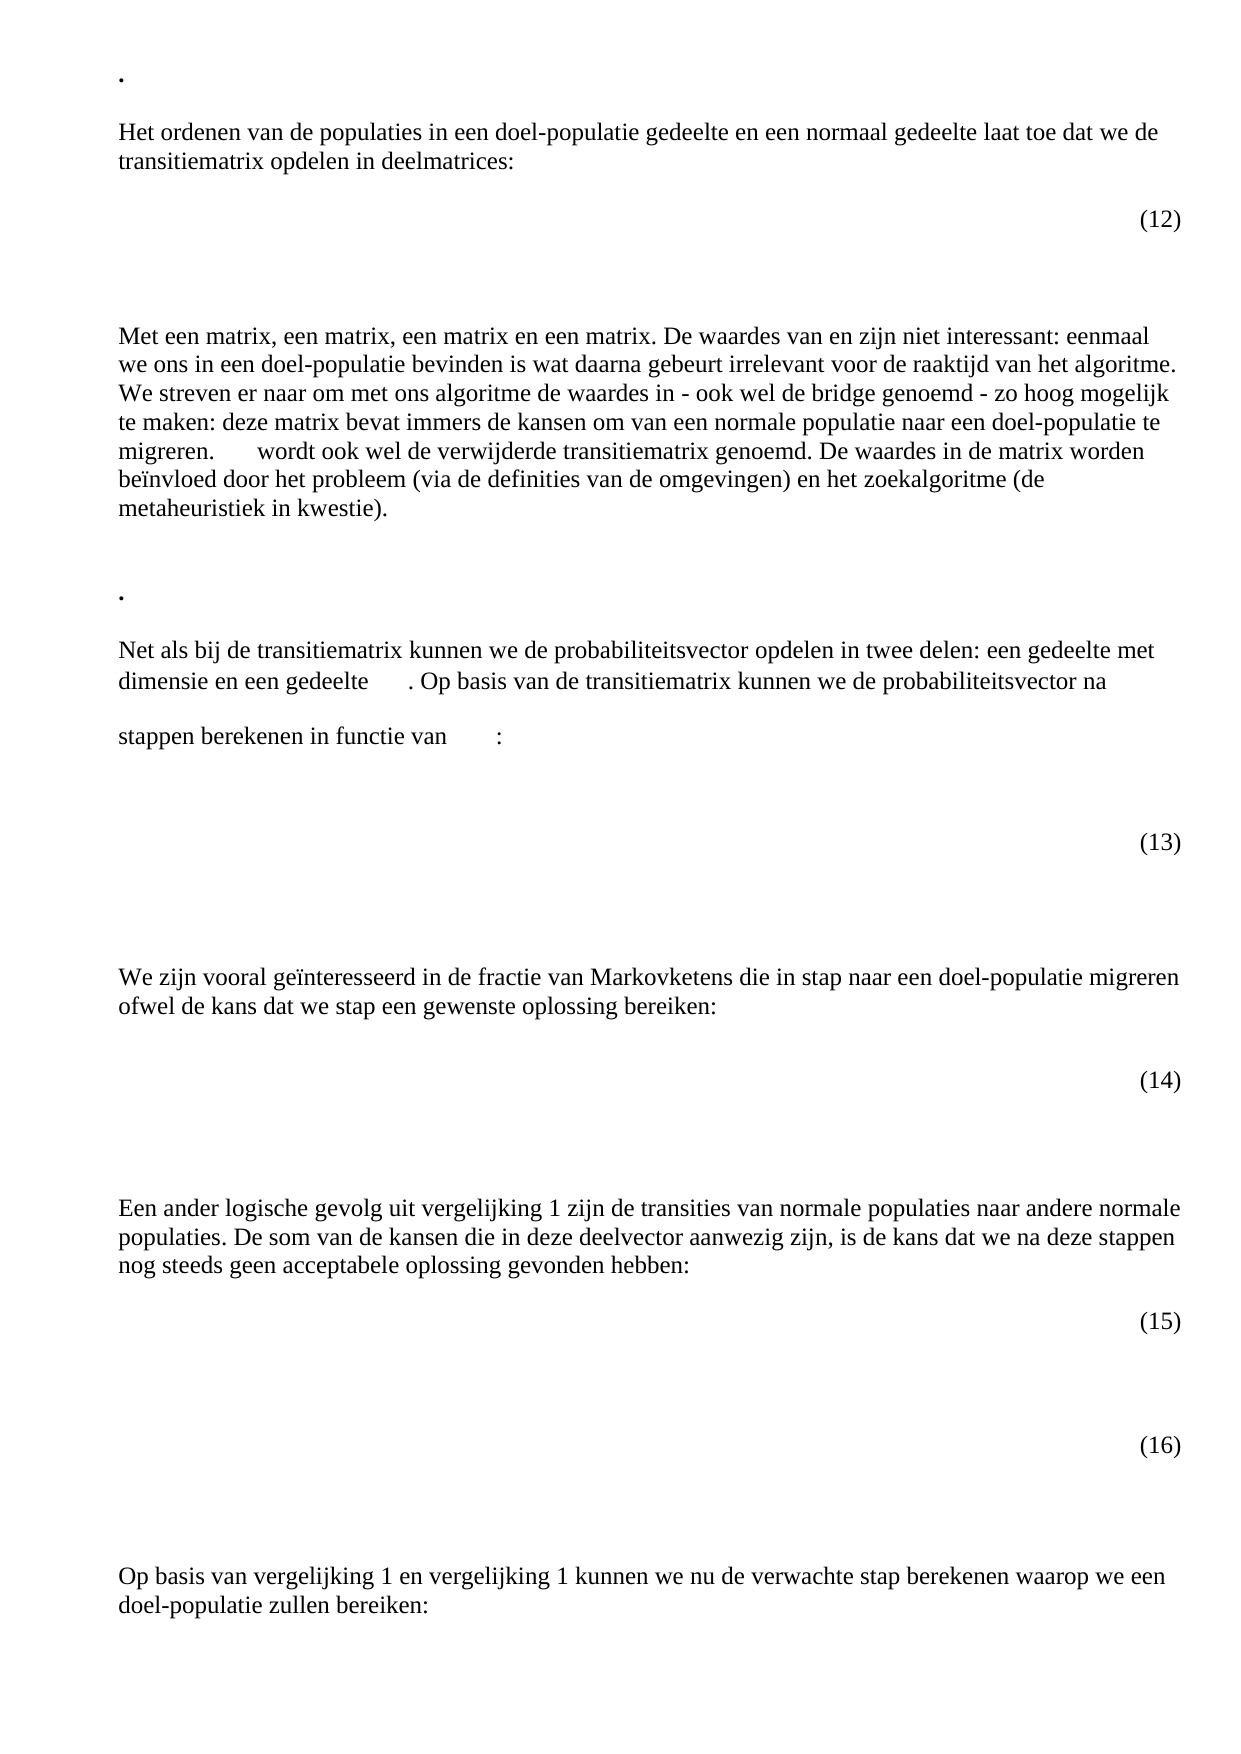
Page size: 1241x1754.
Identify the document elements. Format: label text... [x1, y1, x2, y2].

text Het ordenen van de populaties in een doel-populatie gedeelte en een normaal gedeelte laat toe dat we de transitiematrix opdelen in deelmatrices: [118, 117, 1181, 175]
table_header (13) [615, 809, 1181, 904]
text Op basis van vergelijking 1 en vergelijking 1 kunnen we nu de verwachte stap berekenen waarop we een doel-populatie zullen bereiken: [118, 1532, 1181, 1618]
table_header (12) [580, 204, 1181, 262]
table_header (14) [762, 1054, 1181, 1135]
subtitle . [118, 59, 1181, 88]
subtitle . [118, 577, 1181, 605]
table_cell [915, 1387, 1027, 1532]
text Met een matrix, een matrix, een matrix en een matrix. De waardes van en zijn niet interessant: eenmaal we ons in een doel-populatie bevinden is wat daarna gebeurt irrelevant voor de raaktijd van het algoritme. We streven er naar om met ons algoritme de waardes in - ook wel de bridge genoemd - zo hoog mogelijk te maken: deze matrix bevat immers de kansen om van een normale populatie naar een doel-populatie te migreren. wordt ook wel de verwijderde transitiematrix genoemd. De waardes in de matrix worden beïnvloed door het probleem (via de definities van de omgevingen) en het zoekalgoritme (de metaheuristiek in kwestie). [118, 321, 1181, 522]
table_header (15) [1138, 1284, 1181, 1387]
table_cell (16) [1138, 1387, 1181, 1532]
table_header [118, 1054, 762, 1135]
text Net als bij de transitiematrix kunnen we de probabiliteitsvector opdelen in twee delen: een gedeelte met dimensie en een gedeelte . Op basis van de transitiematrix kunnen we de probabiliteitsvector na stappen berekenen in functie van : [118, 635, 1181, 774]
table_cell [1027, 1387, 1138, 1532]
table_header [118, 809, 615, 904]
table_header [118, 1284, 915, 1387]
table_cell [118, 1387, 915, 1532]
text Een ander logische gevolg uit vergelijking 1 zijn de transities van normale populaties naar andere normale populaties. De som van de kansen die in deze deelvector aanwezig zijn, is de kans dat we na deze stappen nog steeds geen acceptabele oplossing gevonden hebben: [118, 1193, 1181, 1279]
table_header [1027, 1284, 1138, 1387]
table_header [915, 1284, 1027, 1387]
text We zijn vooral geïnteresseerd in de fractie van Markovketens die in stap naar een doel-populatie migreren ofwel de kans dat we stap een gewenste oplossing bereiken: [118, 962, 1181, 1019]
table_header [118, 204, 580, 262]
